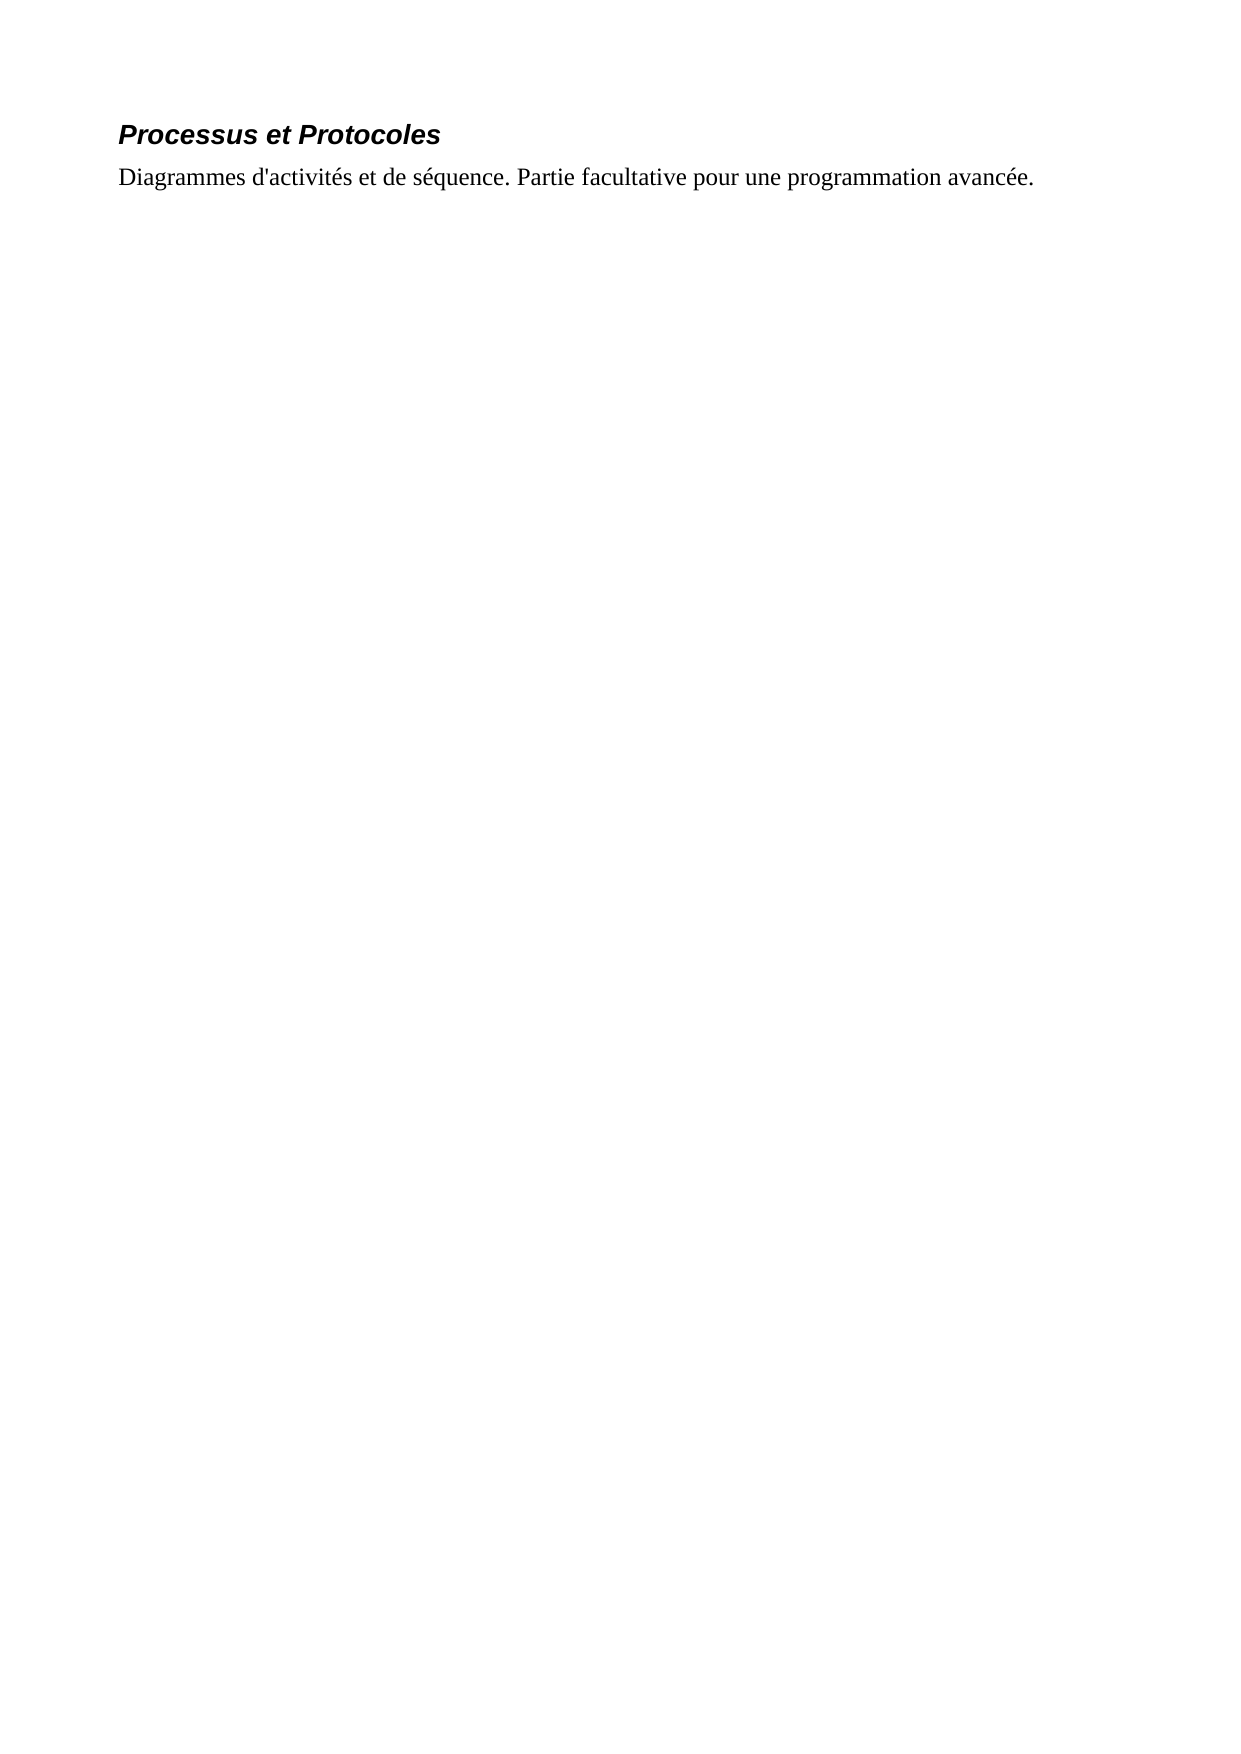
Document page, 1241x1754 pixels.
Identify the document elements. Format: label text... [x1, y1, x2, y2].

text Diagrammes d'activités et de séquence. Partie facultative pour une programmation avancée. [118, 162, 1122, 191]
subtitle Processus et Protocoles [118, 118, 1122, 150]
